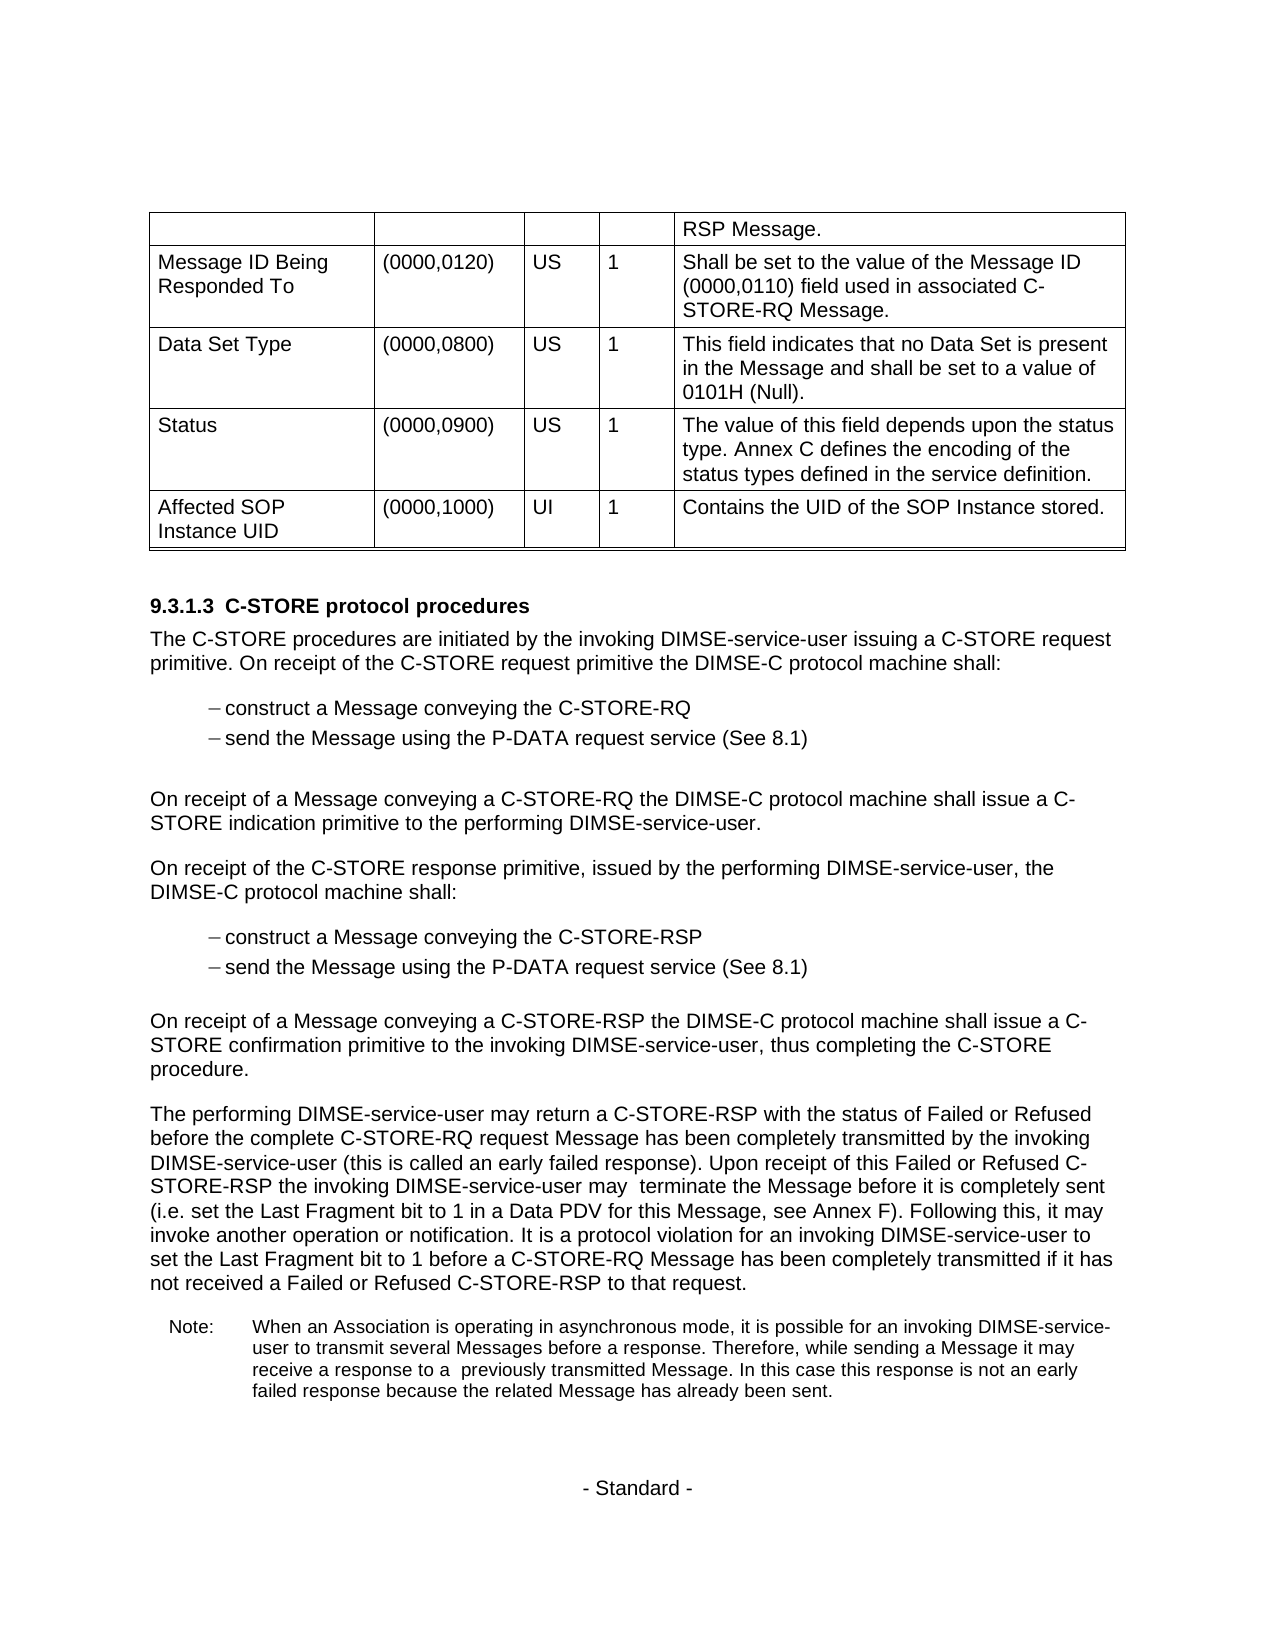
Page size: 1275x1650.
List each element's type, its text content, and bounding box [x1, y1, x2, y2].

table_cell [150, 213, 374, 245]
table_cell RSP Message. [675, 213, 1125, 245]
table_cell 1 [600, 328, 674, 408]
text  construct a Message conveying the C-STORE-RQ [206, 696, 1125, 720]
table_cell 1 [600, 409, 674, 490]
table_cell The value of this field depends upon the status type. Annex C defines the encoding of the status types defined in the service definition. [675, 409, 1125, 490]
subtitle 9.3.1.3 C-STORE protocol procedures [150, 594, 1125, 618]
table_cell Status [150, 409, 374, 490]
table_cell Affected SOP Instance UID [150, 491, 374, 547]
table_cell US [525, 328, 599, 408]
table_cell 1 [600, 491, 674, 547]
table_cell [600, 213, 674, 245]
text Note: When an Association is operating in asynchronous mode, it is possible for an invoking DIMSE-service-user to transmit several Messages before a response. Therefore, while sending a Message it may receive a response to a previously transmitted Message. In this case this response is not an early failed response because the related Message has already been sent. [169, 1316, 1125, 1402]
table_cell (0000,1000) [375, 491, 524, 547]
text On receipt of a Message conveying a C-STORE-RQ the DIMSE-C protocol machine shall issue a C-STORE indication primitive to the performing DIMSE-service-user. [150, 787, 1125, 835]
table_cell (0000,0120) [375, 246, 524, 327]
text  send the Message using the P-DATA request service (See 8.1) [206, 955, 1125, 1003]
text On receipt of a Message conveying a C-STORE-RSP the DIMSE-C protocol machine shall issue a C-STORE confirmation primitive to the invoking DIMSE-service-user, thus completing the C-STORE procedure. [150, 1009, 1125, 1081]
list send the Message using the P-DATA request service (See 8.1) [206, 726, 1125, 750]
table_cell Message ID Being Responded To [150, 246, 374, 327]
table_cell [375, 213, 524, 245]
text The performing DIMSE-service-user may return a C-STORE-RSP with the status of Failed or Refused before the complete C-STORE-RQ request Message has been completely transmitted by the invoking DIMSE-service-user (this is called an early failed response). Upon receipt of this Failed or Refused C-STORE-RSP the invoking DIMSE-service-user may terminate the Message before it is completely sent (i.e. set the Last Fragment bit to 1 in a Data PDV for this Message, see Annex F). Following this, it may invoke another operation or notification. It is a protocol violation for an invoking DIMSE-service-user to set the Last Fragment bit to 1 before a C-STORE-RQ Message has been completely transmitted if it has not received a Failed or Refused C-STORE-RSP to that request. [150, 1102, 1125, 1295]
table_cell This field indicates that no Data Set is present in the Message and shall be set to a value of 0101H (Null). [675, 328, 1125, 408]
table_cell (0000,0900) [375, 409, 524, 490]
table_cell UI [525, 491, 599, 547]
text The C-STORE procedures are initiated by the invoking DIMSE-service-user issuing a C-STORE request primitive. On receipt of the C-STORE request primitive the DIMSE-C protocol machine shall: [150, 627, 1125, 675]
text  construct a Message conveying the C-STORE-RSP [206, 924, 1125, 949]
table_cell US [525, 409, 599, 490]
text On receipt of the C-STORE response primitive, issued by the performing DIMSE-service-user, the DIMSE-C protocol machine shall: [150, 856, 1125, 904]
table_cell [525, 213, 599, 245]
table_cell Shall be set to the value of the Message ID (0000,0110) field used in associated C-STORE-RQ Message. [675, 246, 1125, 327]
table_cell Contains the UID of the SOP Instance stored. [675, 491, 1125, 547]
table_cell US [525, 246, 599, 327]
table_cell Data Set Type [150, 328, 374, 408]
table_cell (0000,0800) [375, 328, 524, 408]
table_cell 1 [600, 246, 674, 327]
